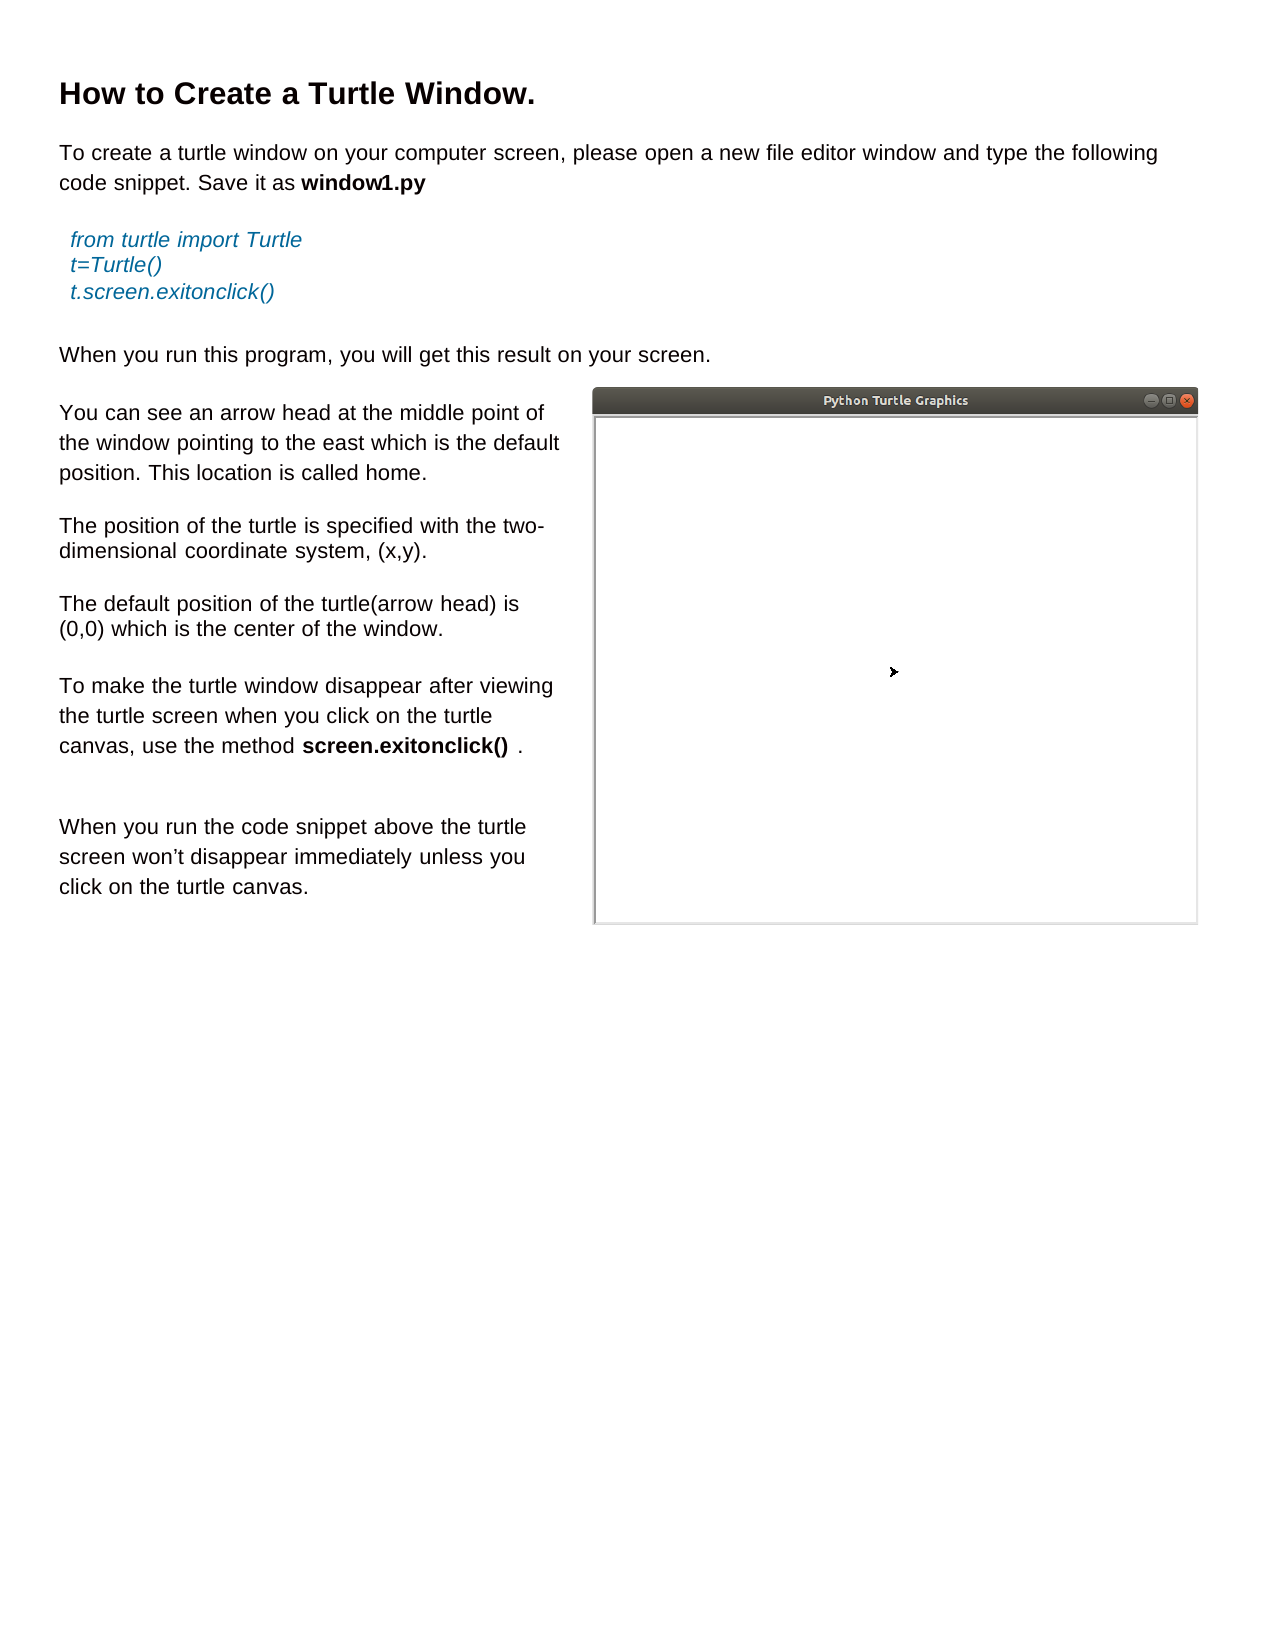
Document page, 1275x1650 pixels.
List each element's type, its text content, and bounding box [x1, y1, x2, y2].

text The position of the turtle is specified with the two-dimensional coordinate system, (x,y). [59, 513, 592, 563]
text How to Create a Turtle Window. [59, 75, 1229, 111]
text To create a turtle window on your computer screen, please open a new file editor window and type the following code snippet. Save it as window1.py [59, 140, 1167, 195]
text t=Turtle() [70, 252, 1229, 277]
text To make the turtle window disappear after viewing the turtle screen when you click on the turtle canvas, use the method screen.exitonclick() . [59, 673, 592, 758]
picture [592, 387, 1199, 925]
text When you run the code snippet above the turtle screen won’t disappear immediately unless you click on the turtle canvas. [59, 814, 592, 899]
text When you run this program, you will get this result on your screen. [59, 342, 1229, 367]
text The default position of the turtle(arrow head) is (0,0) which is the center of the window. [59, 591, 592, 641]
text t.screen.exitonclick() [70, 278, 1229, 304]
text You can see an arrow head at the middle point of the window pointing to the east which is the default position. This location is called home. [59, 399, 592, 485]
text from turtle import Turtle [70, 227, 1229, 252]
